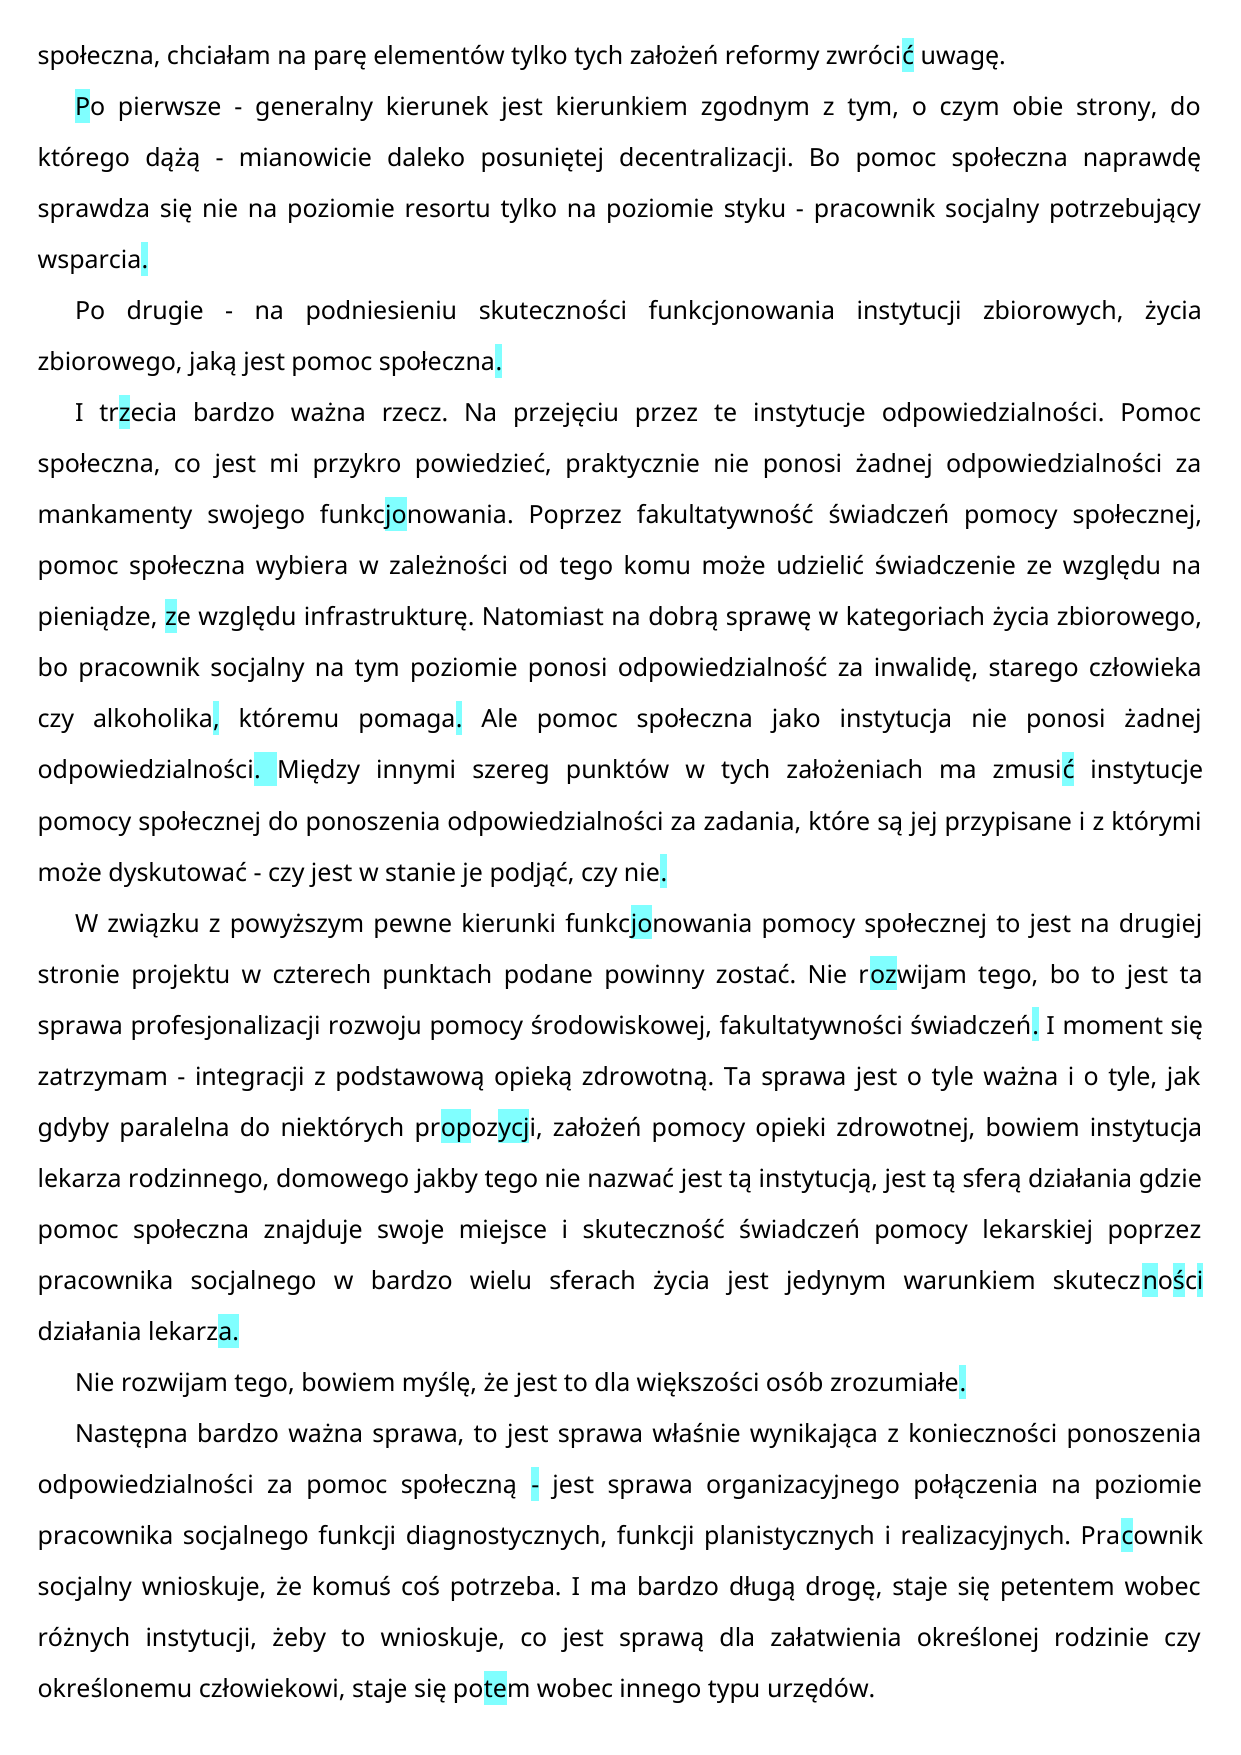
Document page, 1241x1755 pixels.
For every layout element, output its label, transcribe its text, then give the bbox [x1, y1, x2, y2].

text społeczna, chciałam na parę elementów tylko tych założeń reformy zwrócić uwagę. [37, 37, 1203, 72]
text Następna bardzo ważna sprawa, to jest sprawa właśnie wynikająca z konieczności ponoszenia odpowiedzialności za pomoc społeczną - jest sprawa organizacyjnego połączenia na poziomie pracownika socjalnego funkcji diagnostycznych, funkcji planistycznych i realizacyjnych. Pracownik socjalny wnioskuje, że komuś coś potrzeba. I ma bardzo długą drogę, staje się petentem wobec różnych instytucji, żeby to wnioskuje, co jest sprawą dla załatwienia określonej rodzinie czy określonemu człowiekowi, staje się potem wobec innego typu urzędów. [37, 1416, 1203, 1705]
text Po pierwsze - generalny kierunek jest kierunkiem zgodnym z tym, o czym obie strony, do którego dążą - mianowicie daleko posuniętej decentralizacji. Bo pomoc społeczna naprawdę sprawdza się nie na poziomie resortu tylko na poziomie styku - pracownik socjalny potrzebujący wsparcia. [37, 88, 1203, 276]
text Po drugie - na podniesieniu skuteczności funkcjonowania instytucji zbiorowych, życia zbiorowego, jaką jest pomoc społeczna. [37, 293, 1203, 378]
text Nie rozwijam tego, bowiem myślę, że jest to dla większości osób zrozumiałe. [37, 1364, 1203, 1399]
text W związku z powyższym pewne kierunki funkcjonowania pomocy społecznej to jest na drugiej stronie projektu w czterech punktach podane powinny zostać. Nie rozwijam tego, bo to jest ta sprawa profesjonalizacji rozwoju pomocy środowiskowej, fakultatywności świadczeń. I moment się zatrzymam - integracji z podstawową opieką zdrowotną. Ta sprawa jest o tyle ważna i o tyle, jak gdyby paralelna do niektórych propozycji, założeń pomocy opieki zdrowotnej, bowiem instytucja lekarza rodzinnego, domowego jakby tego nie nazwać jest tą instytucją, jest tą sferą działania gdzie pomoc społeczna znajduje swoje miejsce i skuteczność świadczeń pomocy lekarskiej poprzez pracownika socjalnego w bardzo wielu sferach życia jest jedynym warunkiem skuteczności działania lekarza. [37, 905, 1203, 1348]
text I trzecia bardzo ważna rzecz. Na przejęciu przez te instytucje odpowiedzialności. Pomoc społeczna, co jest mi przykro powiedzieć, praktycznie nie ponosi żadnej odpowiedzialności za mankamenty swojego funkcjonowania. Poprzez fakultatywność świadczeń pomocy społecznej, pomoc społeczna wybiera w zależności od tego komu może udzielić świadczenie ze względu na pieniądze, ze względu infrastrukturę. Natomiast na dobrą sprawę w kategoriach życia zbiorowego, bo pracownik socjalny na tym poziomie ponosi odpowiedzialność za inwalidę, starego człowieka czy alkoholika, któremu pomaga. Ale pomoc społeczna jako instytucja nie ponosi żadnej odpowiedzialności. Między innymi szereg punktów w tych założeniach ma zmusić instytucje pomocy społecznej do ponoszenia odpowiedzialności za zadania, które są jej przypisane i z którymi może dyskutować - czy jest w stanie je podjąć, czy nie. [37, 395, 1203, 888]
